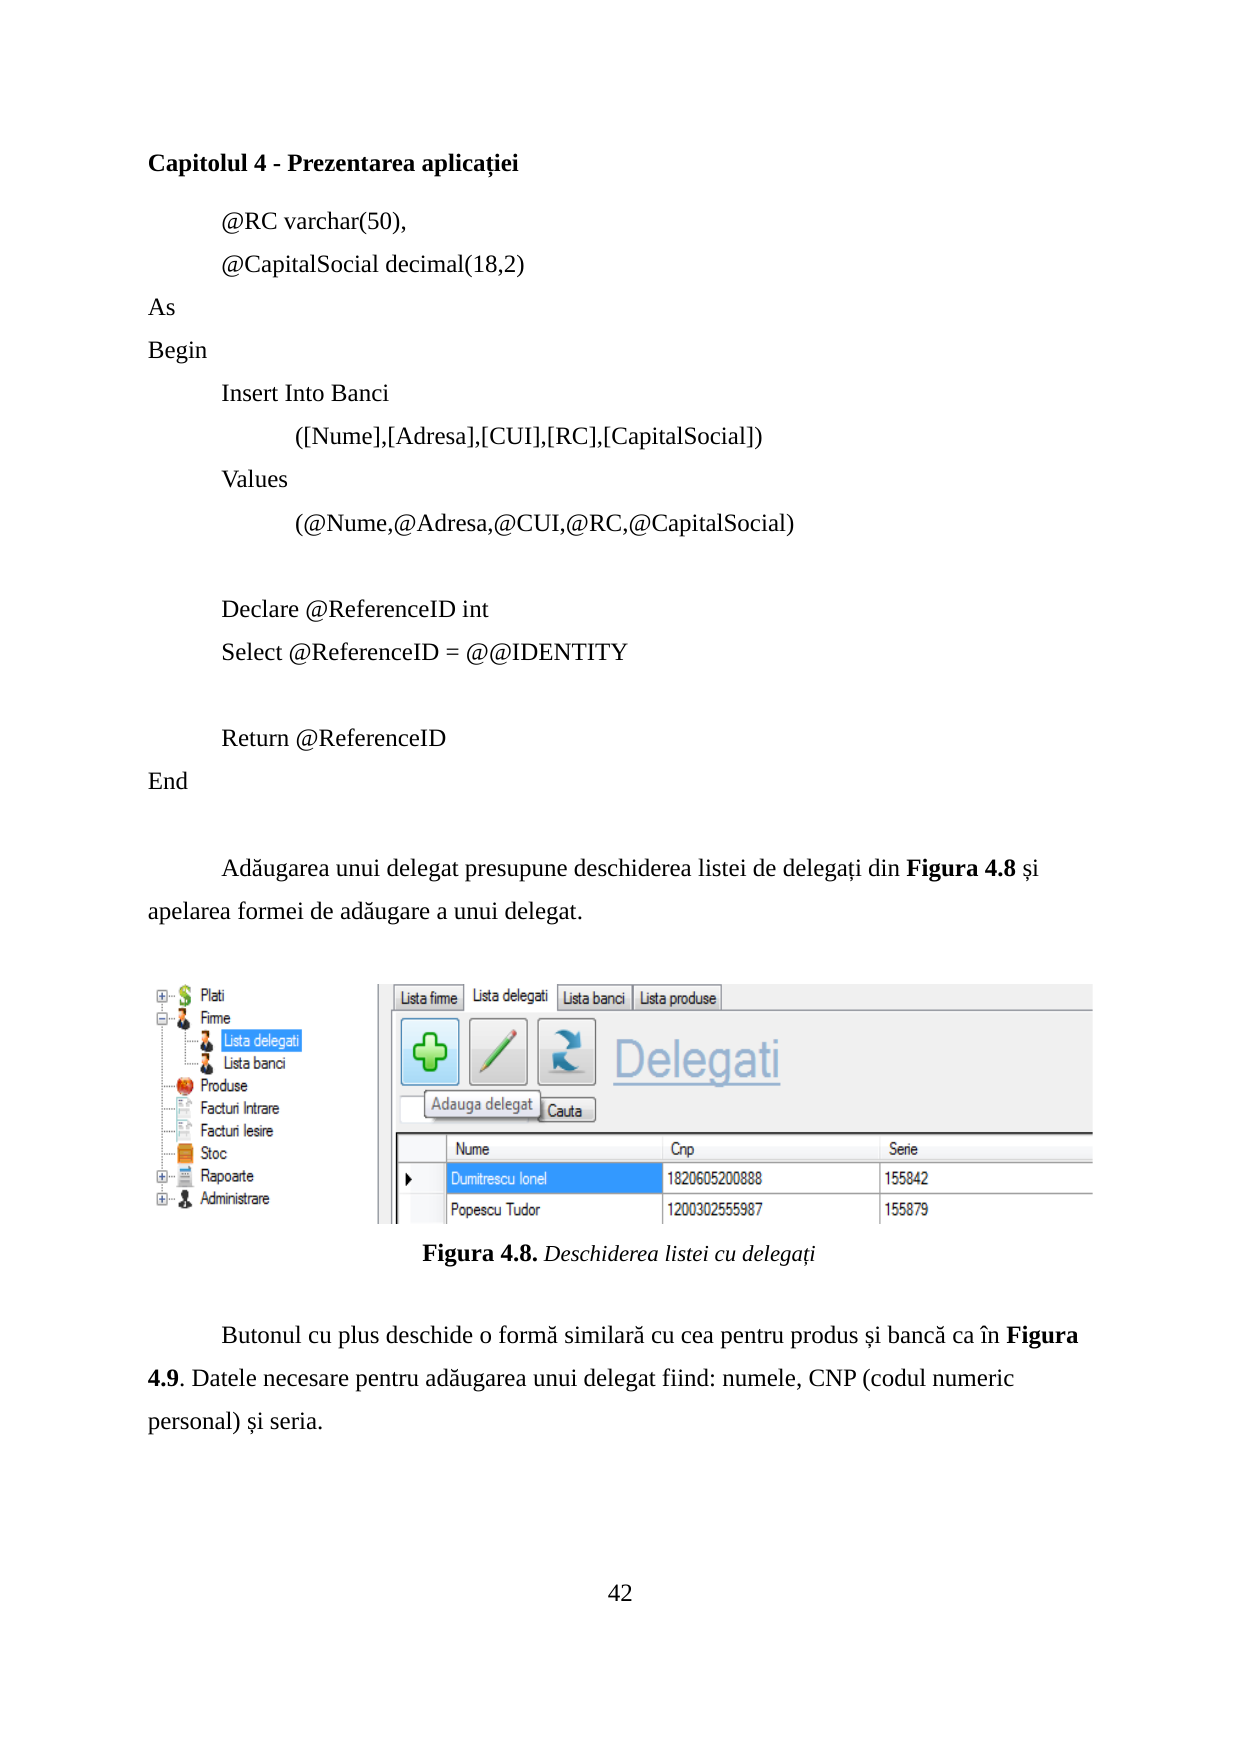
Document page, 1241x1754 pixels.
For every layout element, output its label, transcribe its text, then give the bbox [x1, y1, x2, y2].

text Declare @ReferenceID int [148, 594, 1093, 623]
text As [148, 292, 1093, 321]
text Insert Into Banci [148, 378, 1093, 407]
text Return @ReferenceID [148, 723, 1093, 752]
text ([Nume],[Adresa],[CUI],[RC],[CapitalSocial]) [148, 421, 1093, 450]
picture [147, 984, 1093, 1224]
text Values [148, 464, 1093, 493]
text (@Nume,@Adresa,@CUI,@RC,@CapitalSocial) [148, 508, 1093, 536]
text End [148, 766, 1093, 795]
text @RC varchar(50), [148, 206, 1093, 234]
text @CapitalSocial decimal(18,2) [148, 249, 1093, 278]
text Select @ReferenceID = @@IDENTITY [148, 637, 1093, 666]
text Adăugarea unui delegat presupune deschiderea listei de delegați din Figura 4.8 și apelarea formei de adăugare a unui delegat. [148, 853, 1093, 924]
text Begin [148, 335, 1093, 364]
text Figura 4.8. Deschiderea listei cu delegați [148, 1224, 1093, 1266]
text Butonul cu plus deschide o formă similară cu cea pentru produs și bancă ca în Figura 4.9. Datele necesare pentru adăugarea unui delegat fiind: numele, CNP (codul numeric personal) și seria. [148, 1320, 1093, 1435]
